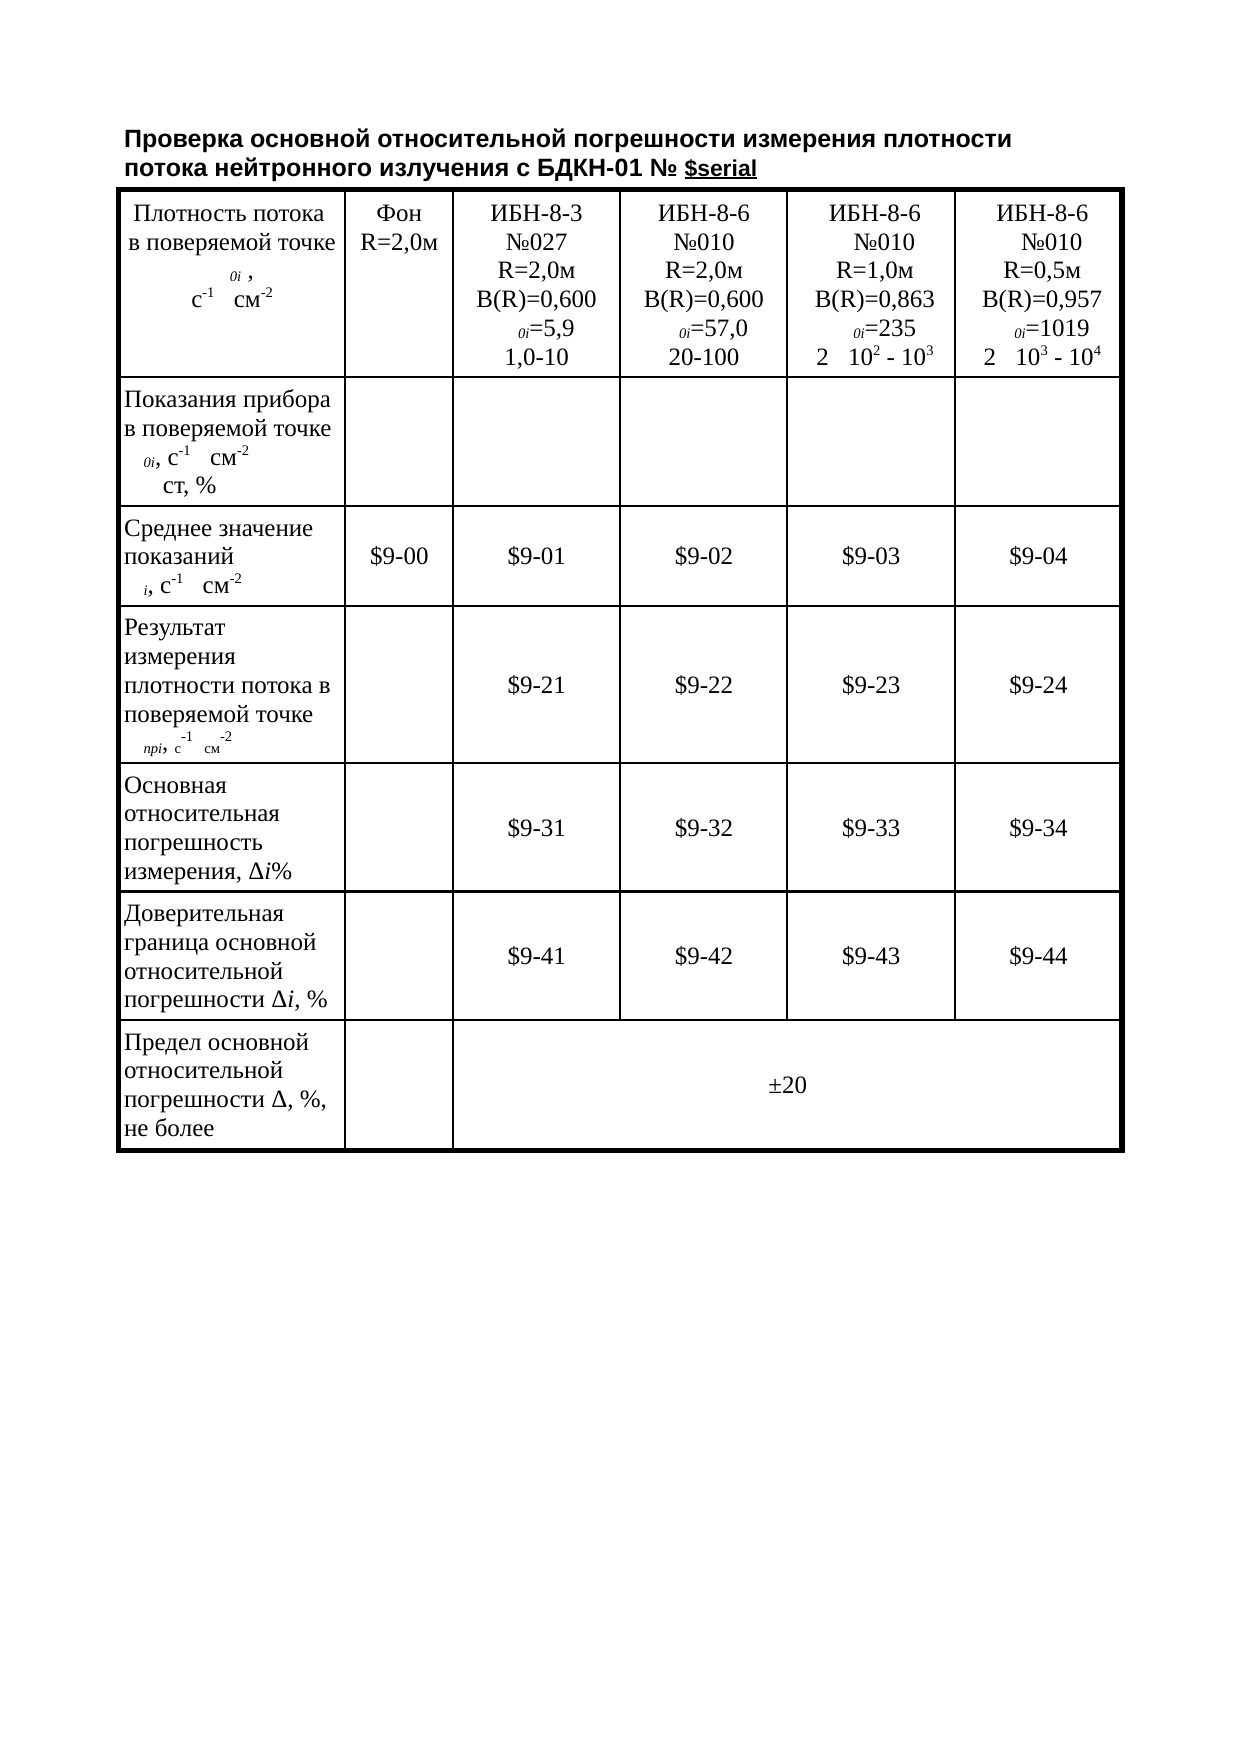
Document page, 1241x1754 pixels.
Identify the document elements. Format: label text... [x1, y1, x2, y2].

table_cell ИБН-8-6 №010 R=0,5м B(R)=0,957 0i=1019 2103 - 104 [956, 192, 1119, 376]
table_cell $9-03 [788, 507, 954, 604]
table_cell [956, 378, 1119, 505]
table_cell $9-44 [956, 893, 1119, 1019]
table_cell $9-34 [956, 764, 1119, 890]
table_cell $9-31 [454, 764, 619, 890]
table_cell ИБН-8-6 №010 R=1,0м B(R)=0,863 0i=235 2102 - 103 [788, 192, 954, 376]
table_cell [621, 378, 786, 505]
table_cell Фон R=2,0м [346, 192, 452, 376]
table_cell [346, 607, 452, 762]
table_cell $9-33 [788, 764, 954, 890]
table_cell [346, 1021, 452, 1147]
table_cell Доверительная граница основной относительной погрешности Δi, % [121, 893, 344, 1019]
table_header Проверка основной относительной погрешности измерения плотности потока нейтронного излучения с БДКН-01 № $serial [118, 118, 1122, 187]
table_cell $9-23 [788, 607, 954, 762]
table_cell $9-00 [346, 507, 452, 604]
table_cell [454, 378, 619, 505]
table_cell $9-42 [621, 893, 786, 1019]
table_cell Основная относительная погрешность измерения, Δi% [121, 764, 344, 890]
table_cell [346, 764, 452, 890]
table_cell Показания прибора в поверяемой точке 0i, с-1см-2 ст, % [121, 378, 344, 505]
table_cell $9-04 [956, 507, 1119, 604]
table_cell Плотность потока в поверяемой точке 0i , с-1см-2 [121, 192, 344, 376]
table_cell [788, 378, 954, 505]
table_cell $9-41 [454, 893, 619, 1019]
table_cell $9-01 [454, 507, 619, 604]
table_cell Предел основной относительной погрешности Δ, %, не более [121, 1021, 344, 1147]
table_cell ±20 [454, 1021, 1119, 1147]
table_cell ИБН-8-6 №010 R=2,0м B(R)=0,600 0i=57,0 20-100 [621, 192, 786, 376]
table_cell $9-43 [788, 893, 954, 1019]
table_cell $9-22 [621, 607, 786, 762]
table_cell $9-21 [454, 607, 619, 762]
table_cell Результат измерения плотности потока в поверяемой точке npi, с-1см-2 [121, 607, 344, 762]
table_cell [346, 378, 452, 505]
table_cell $9-24 [956, 607, 1119, 762]
table_cell [346, 893, 452, 1019]
table_cell Среднее значение показаний i, с-1см-2 [121, 507, 344, 604]
table_cell $9-32 [621, 764, 786, 890]
table_cell $9-02 [621, 507, 786, 604]
table_cell ИБН-8-3 №027 R=2,0м B(R)=0,600 0i=5,9 1,0-10 [454, 192, 619, 376]
